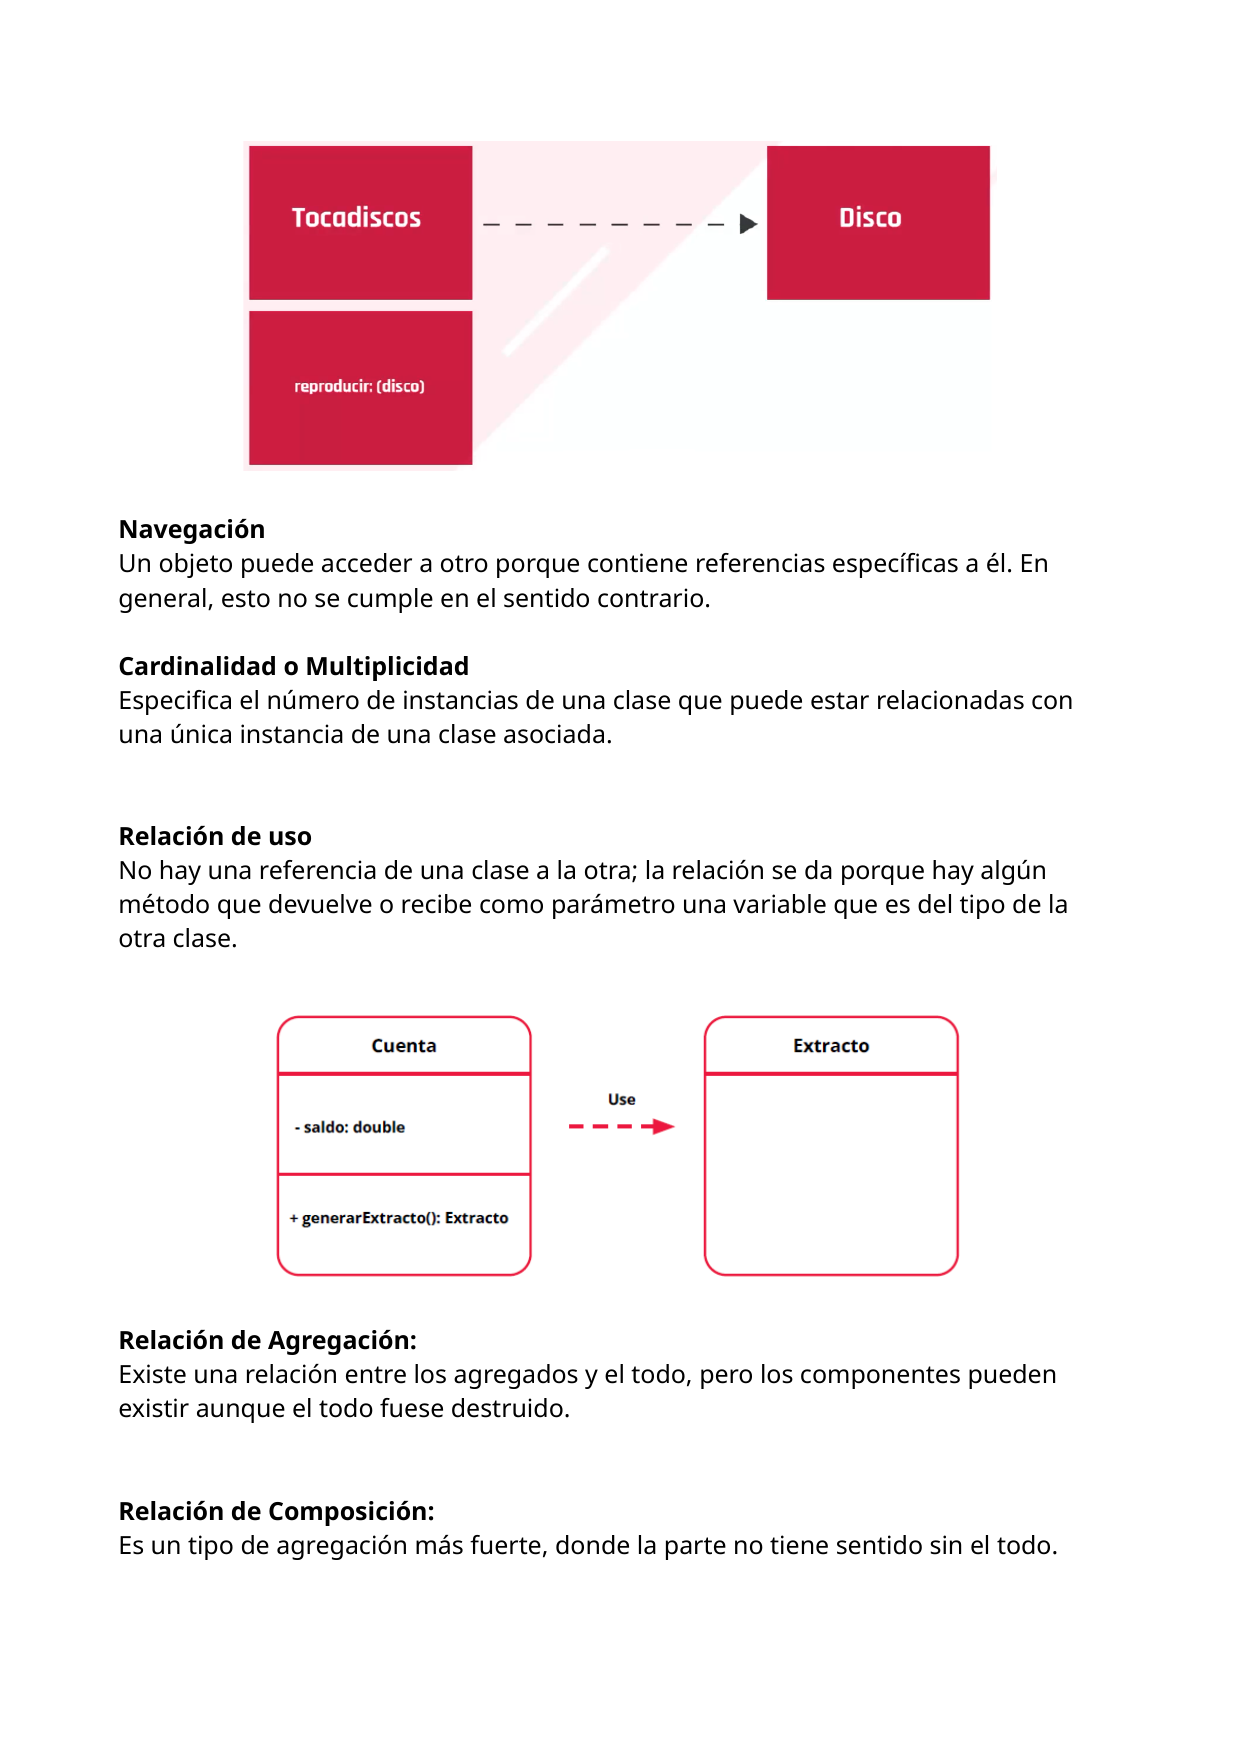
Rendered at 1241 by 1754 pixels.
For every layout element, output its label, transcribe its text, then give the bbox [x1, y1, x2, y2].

picture [243, 141, 997, 471]
text No hay una referencia de una clase a la otra; la relación se da porque hay algún método que devuelve o recibe como parámetro una variable que es del tipo de la otra clase. [118, 853, 1122, 955]
text Navegación [118, 118, 1122, 546]
text Relación de uso [118, 819, 1122, 853]
picture [272, 1012, 968, 1282]
text Es un tipo de agregación más fuerte, donde la parte no tiene sentido sin el todo. [118, 1527, 1122, 1561]
text Existe una relación entre los agregados y el todo, pero los componentes pueden existir aunque el todo fuese destruido. [118, 1357, 1122, 1425]
text Relación de Composición: [118, 1493, 1122, 1527]
text Un objeto puede acceder a otro porque contiene referencias específicas a él. En general, esto no se cumple en el sentido contrario. [118, 546, 1122, 614]
text Cardinalidad o Multiplicidad [118, 648, 1122, 682]
text Especifica el número de instancias de una clase que puede estar relacionadas con una única instancia de una clase asociada. [118, 682, 1122, 751]
text Relación de Agregación: [118, 989, 1122, 1357]
